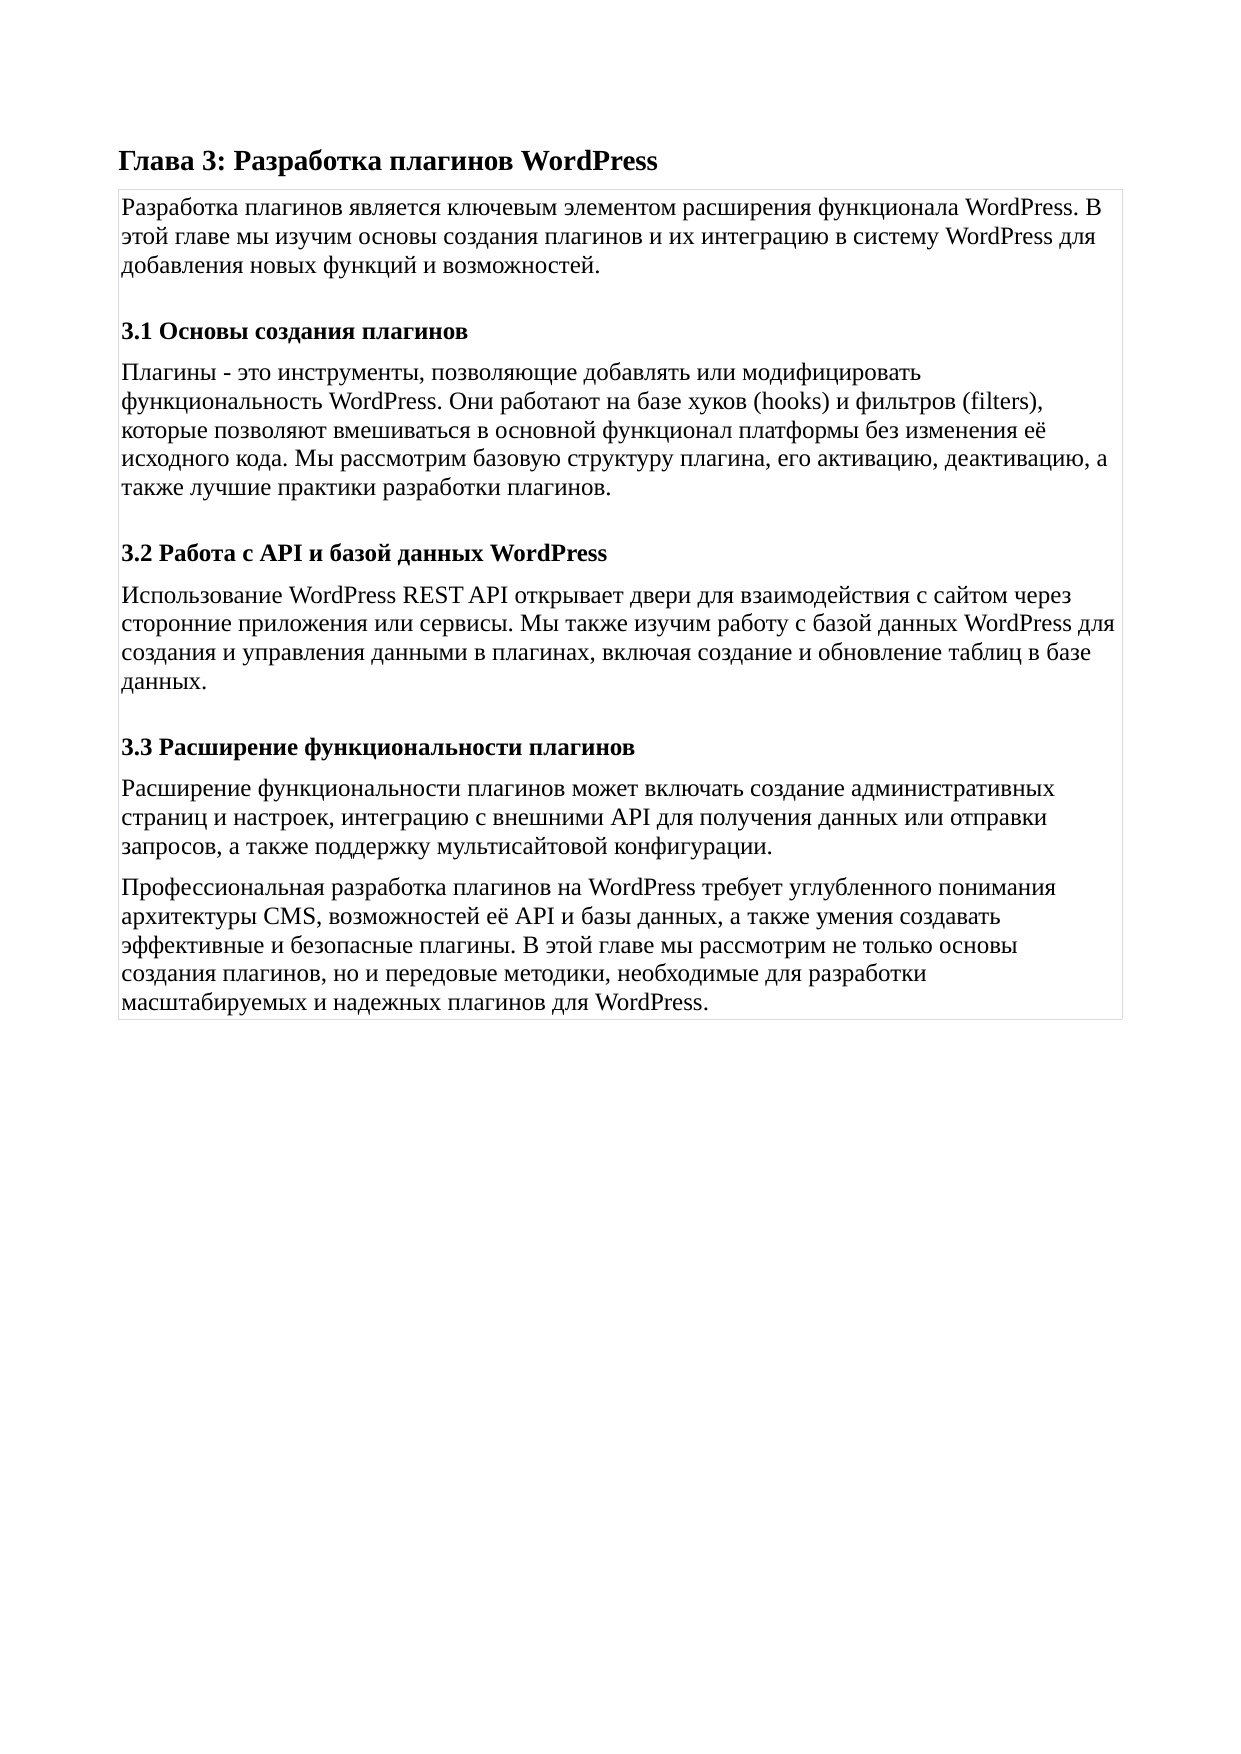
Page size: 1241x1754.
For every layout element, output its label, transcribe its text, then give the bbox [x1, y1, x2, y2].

subtitle 3.3 Расширение функциональности плагинов [119, 729, 1122, 761]
subtitle 3.1 Основы создания плагинов [119, 313, 1122, 345]
text Профессиональная разработка плагинов на WordPress требует углубленного понимания архитектуры CMS, возможностей её API и базы данных, а также умения создавать эффективные и безопасные плагины. В этой главе мы рассмотрим не только основы создания плагинов, но и передовые методики, необходимые для разработки масштабируемых и надежных плагинов для WordPress. [119, 869, 1122, 1019]
text Использование WordPress REST API открывает двери для взаимодействия с сайтом через сторонние приложения или сервисы. Мы также изучим работу с базой данных WordPress для создания и управления данными в плагинах, включая создание и обновление таблиц в базе данных. [119, 577, 1122, 695]
text Расширение функциональности плагинов может включать создание административных страниц и настроек, интеграцию с внешними API для получения данных или отправки запросов, а также поддержку мультисайтовой конфигурации. [119, 770, 1122, 860]
subtitle 3.2 Работа с API и базой данных WordPress [119, 535, 1122, 567]
text Плагины - это инструменты, позволяющие добавлять или модифицировать функциональность WordPress. Они работают на базе хуков (hooks) и фильтров (filters), которые позволяют вмешиваться в основной функционал платформы без изменения её исходного кода. Мы рассмотрим базовую структуру плагина, его активацию, деактивацию, а также лучшие практики разработки плагинов. [119, 354, 1122, 501]
subtitle Глава 3: Разработка плагинов WordPress [118, 143, 1122, 177]
text Разработка плагинов является ключевым элементом расширения функционала WordPress. В этой главе мы изучим основы создания плагинов и их интеграцию в систему WordPress для добавления новых функций и возможностей. [119, 190, 1122, 278]
